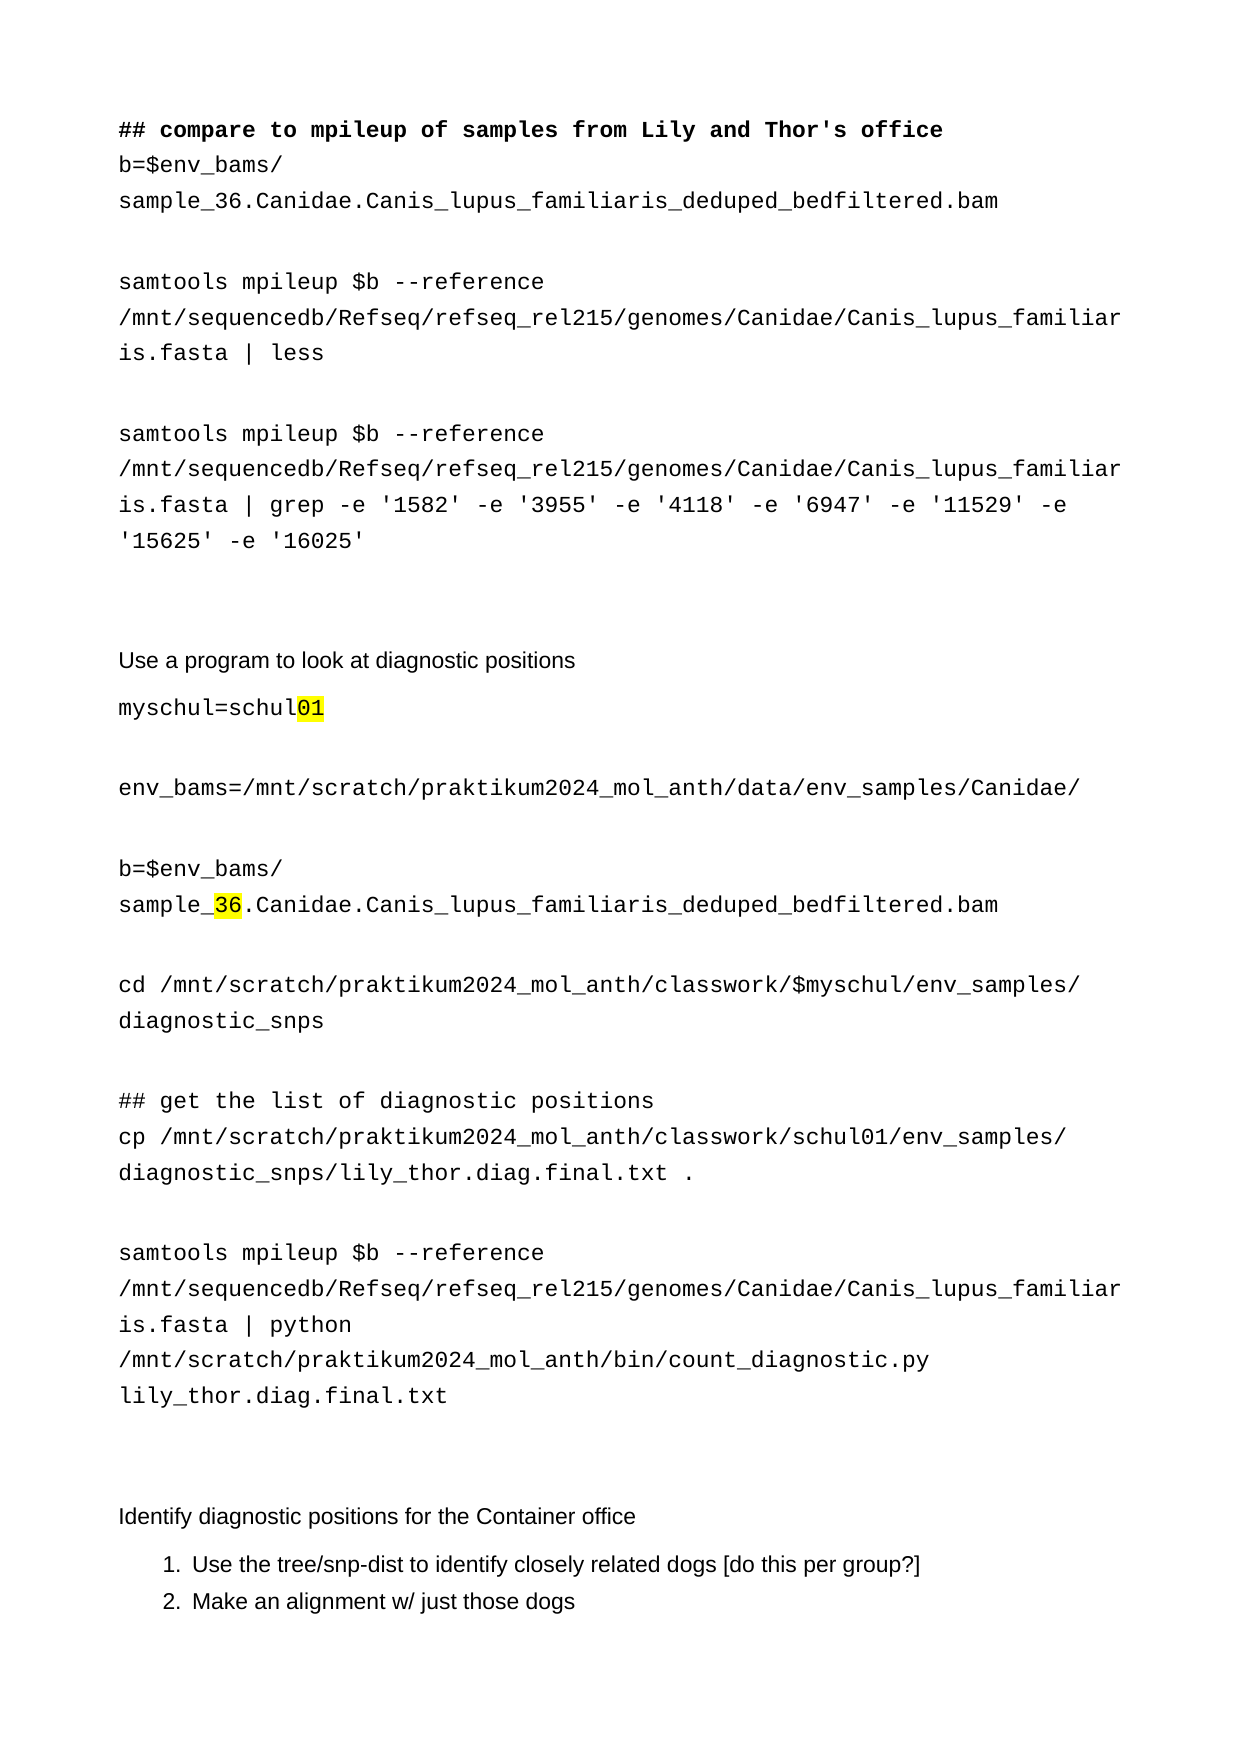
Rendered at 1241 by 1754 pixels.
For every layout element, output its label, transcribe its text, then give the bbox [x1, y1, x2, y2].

text samtools mpileup $b --reference /mnt/sequencedb/Refseq/refseq_rel215/genomes/Canidae/Canis_lupus_familiaris.fasta | python /mnt/scratch/praktikum2024_mol_anth/bin/count_diagnostic.py lily_thor.diag.final.txt [118, 1242, 1122, 1411]
text env_bams=/mnt/scratch/praktikum2024_mol_anth/data/env_samples/Canidae/ [118, 777, 1122, 803]
text cp /mnt/scratch/praktikum2024_mol_anth/classwork/schul01/env_samples/diagnostic_snps/lily_thor.diag.final.txt . [118, 1125, 1122, 1187]
subtitle Identify diagnostic positions for the Container office [118, 1503, 1122, 1529]
text b=$env_bams/sample_36.Canidae.Canis_lupus_familiaris_deduped_bedfiltered.bam [118, 857, 1122, 919]
list Make an alignment w/ just those dogs [162, 1588, 1122, 1614]
list Use the tree/snp-dist to identify closely related dogs [do this per group?] [162, 1551, 1122, 1578]
text ## get the list of diagnostic positions [118, 1090, 1122, 1116]
text b=$env_bams/sample_36.Canidae.Canis_lupus_familiaris_deduped_bedfiltered.bam [118, 154, 1122, 216]
text myschul=schul01 [118, 696, 1122, 722]
text cd /mnt/scratch/praktikum2024_mol_anth/classwork/$myschul/env_samples/diagnostic_snps [118, 973, 1122, 1035]
subtitle Use a program to look at diagnostic positions [118, 647, 1122, 674]
text samtools mpileup $b --reference /mnt/sequencedb/Refseq/refseq_rel215/genomes/Canidae/Canis_lupus_familiaris.fasta | grep -e '1582' -e '3955' -e '4118' -e '6947' -e '11529' -e '15625' -e '16025' [118, 422, 1122, 555]
text samtools mpileup $b --reference /mnt/sequencedb/Refseq/refseq_rel215/genomes/Canidae/Canis_lupus_familiaris.fasta | less [118, 270, 1122, 367]
text ## compare to mpileup of samples from Lily and Thor's office [118, 118, 1122, 144]
